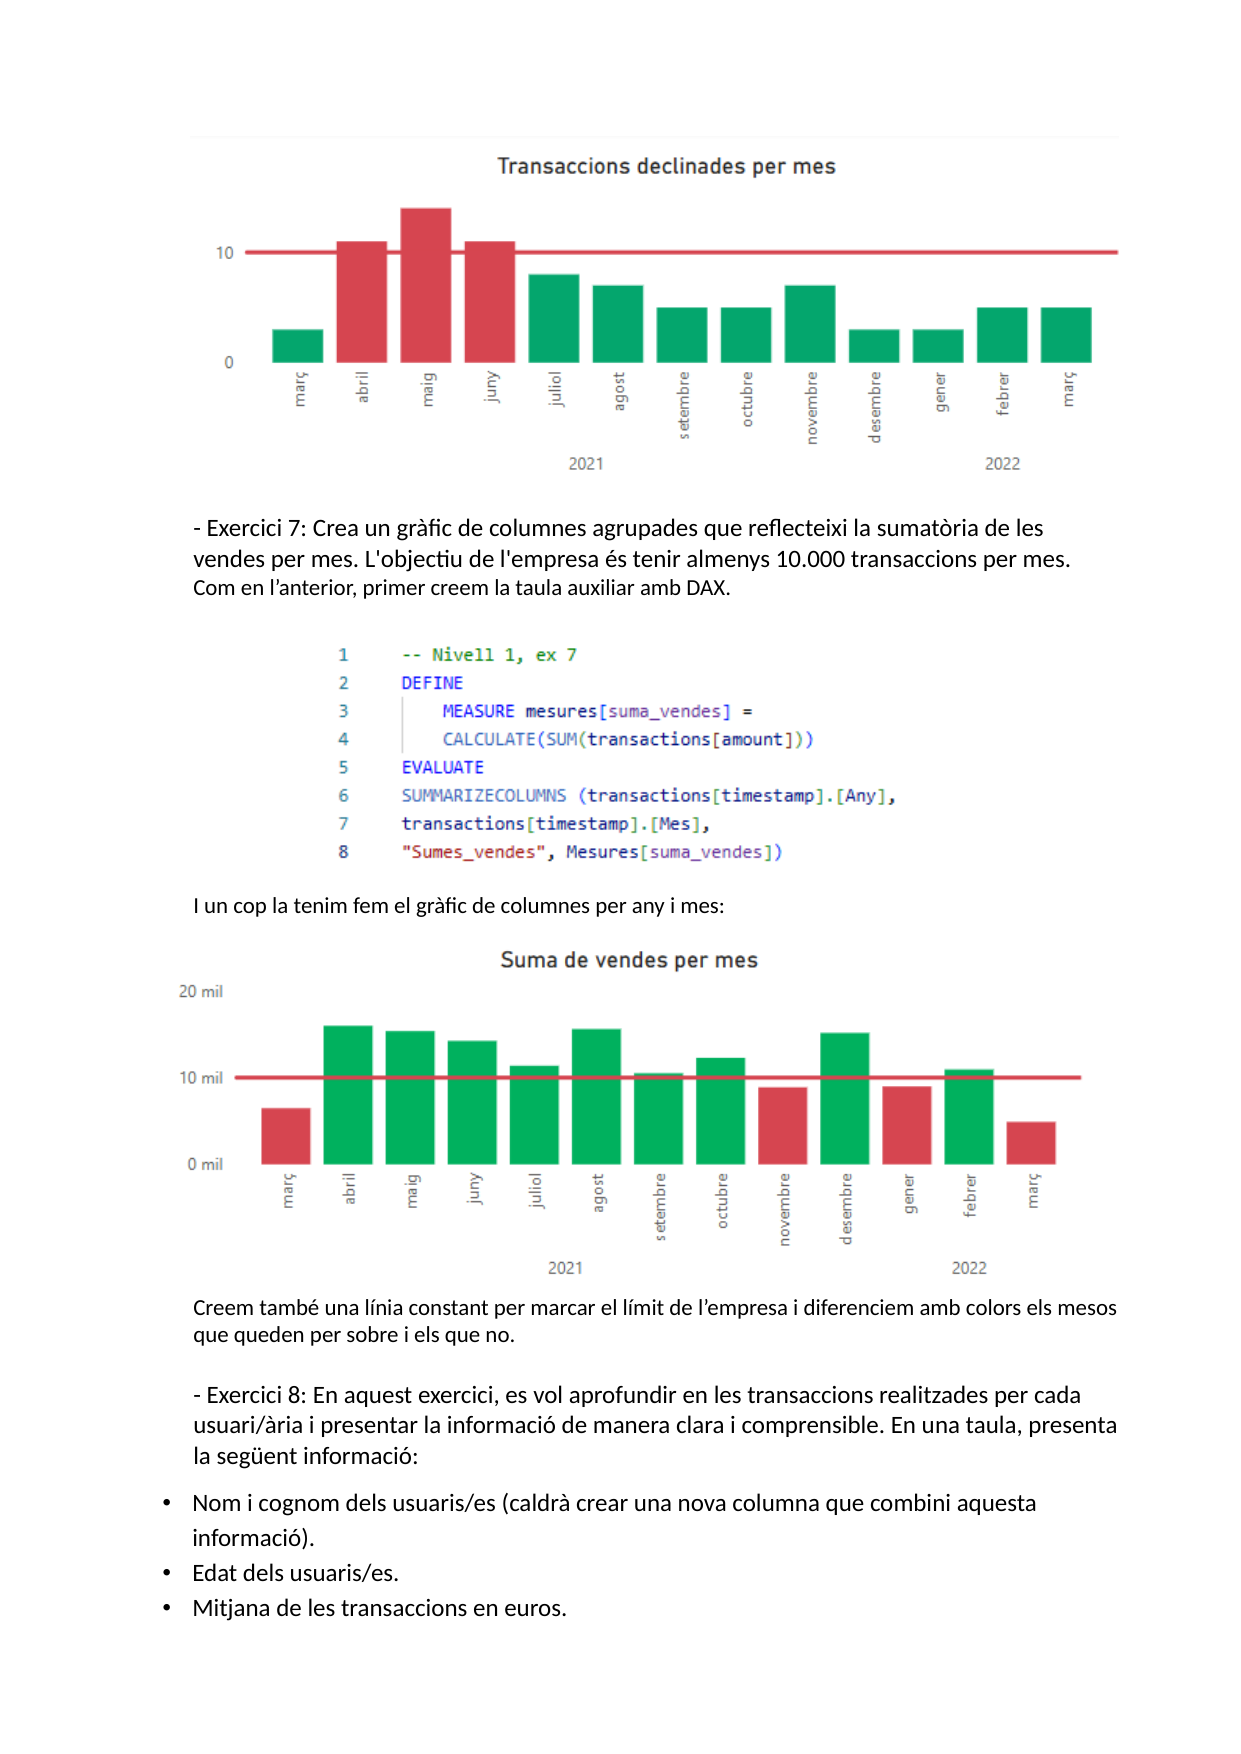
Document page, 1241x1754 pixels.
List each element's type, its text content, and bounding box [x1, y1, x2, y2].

list Mitjana de les transaccions en euros. [162, 1592, 1122, 1623]
list Nom i cognom dels usuaris/es (caldrà crear una nova columna que combini aquesta informació). [162, 1487, 1122, 1553]
picture [155, 919, 1085, 1293]
list Com en l’anterior, primer creem la taula auxiliar amb DAX. [193, 573, 1122, 601]
list - Exercici 7: Crea un gràfic de columnes agrupades que reflecteixi la sumatòria de les vendes per mes. L'objectiu de l'empresa és tenir almenys 10.000 transaccions per mes. [193, 512, 1122, 573]
picture [190, 136, 1119, 486]
picture [319, 633, 921, 891]
list Creem també una línia constant per marcar el límit de l’empresa i diferenciem amb colors els mesos que queden per sobre i els que no. [193, 919, 1122, 1349]
list - Exercici 8: En aquest exercici, es vol aprofundir en les transaccions realitzades per cada usuari/ària i presentar la informació de manera clara i comprensible. En una taula, presenta la següent informació: [193, 1379, 1122, 1471]
list I un cop la tenim fem el gràfic de columnes per any i mes: [193, 891, 1122, 919]
list Edat dels usuaris/es. [162, 1557, 1122, 1588]
